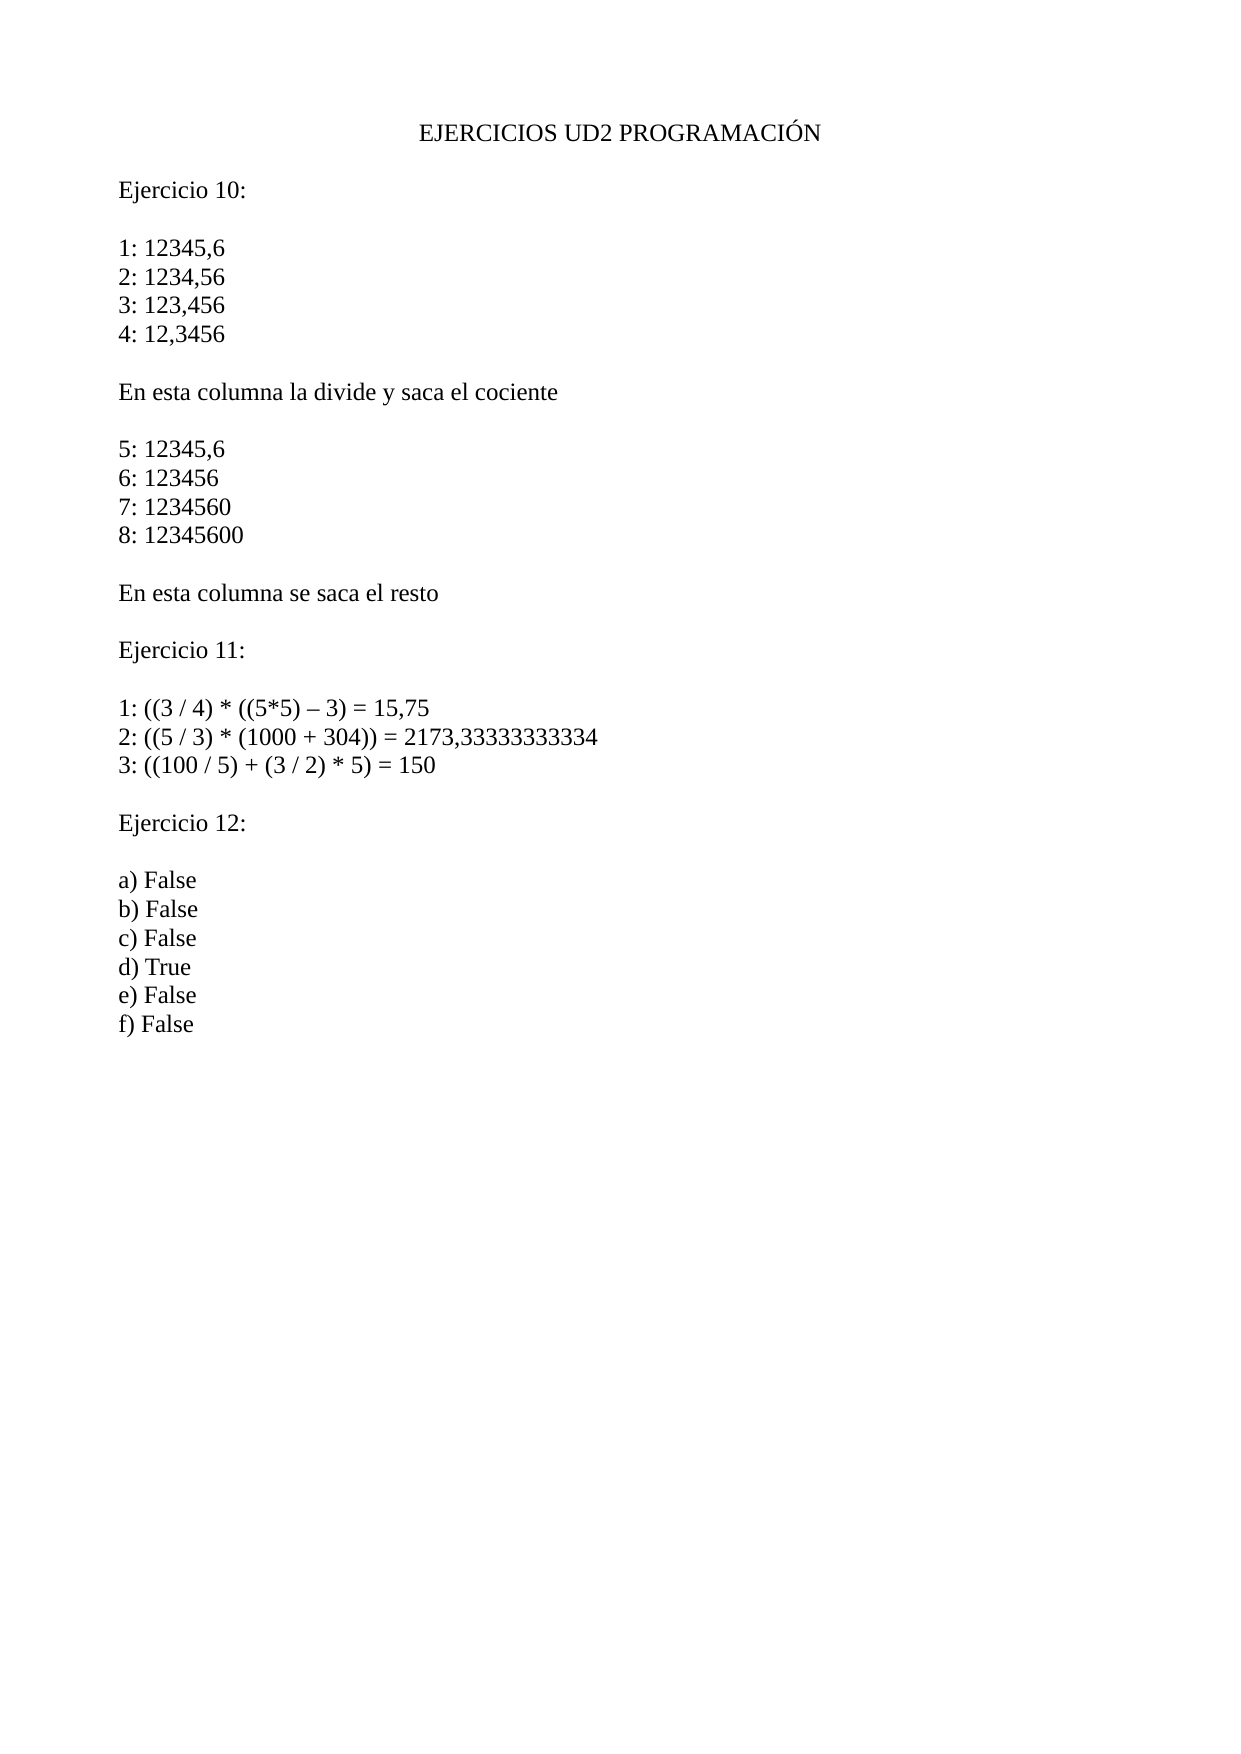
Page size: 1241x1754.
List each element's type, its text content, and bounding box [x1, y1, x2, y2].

text 3: 123,456 [118, 291, 1122, 319]
text EJERCICIOS UD2 PROGRAMACIÓN [118, 118, 1122, 147]
text c) False [118, 923, 1122, 952]
text d) True [118, 952, 1122, 981]
text En esta columna la divide y saca el cociente [118, 377, 1122, 406]
text 3: ((100 / 5) + (3 / 2) * 5) = 150 [118, 751, 1122, 779]
text Ejercicio 12: [118, 808, 1122, 837]
text Ejercicio 11: [118, 636, 1122, 664]
text 4: 12,3456 [118, 319, 1122, 348]
text 2: ((5 / 3) * (1000 + 304)) = 2173,33333333334 [118, 722, 1122, 751]
text 8: 12345600 [118, 521, 1122, 549]
text e) False [118, 981, 1122, 1009]
text 2: 1234,56 [118, 262, 1122, 291]
text 5: 12345,6 [118, 434, 1122, 463]
text f) False [118, 1009, 1122, 1038]
text 7: 1234560 [118, 492, 1122, 521]
text b) False [118, 894, 1122, 923]
text 1: ((3 / 4) * ((5*5) – 3) = 15,75 [118, 693, 1122, 722]
text En esta columna se saca el resto [118, 578, 1122, 607]
text 1: 12345,6 [118, 233, 1122, 262]
text Ejercicio 10: [118, 176, 1122, 204]
text 6: 123456 [118, 463, 1122, 492]
text a) False [118, 866, 1122, 894]
